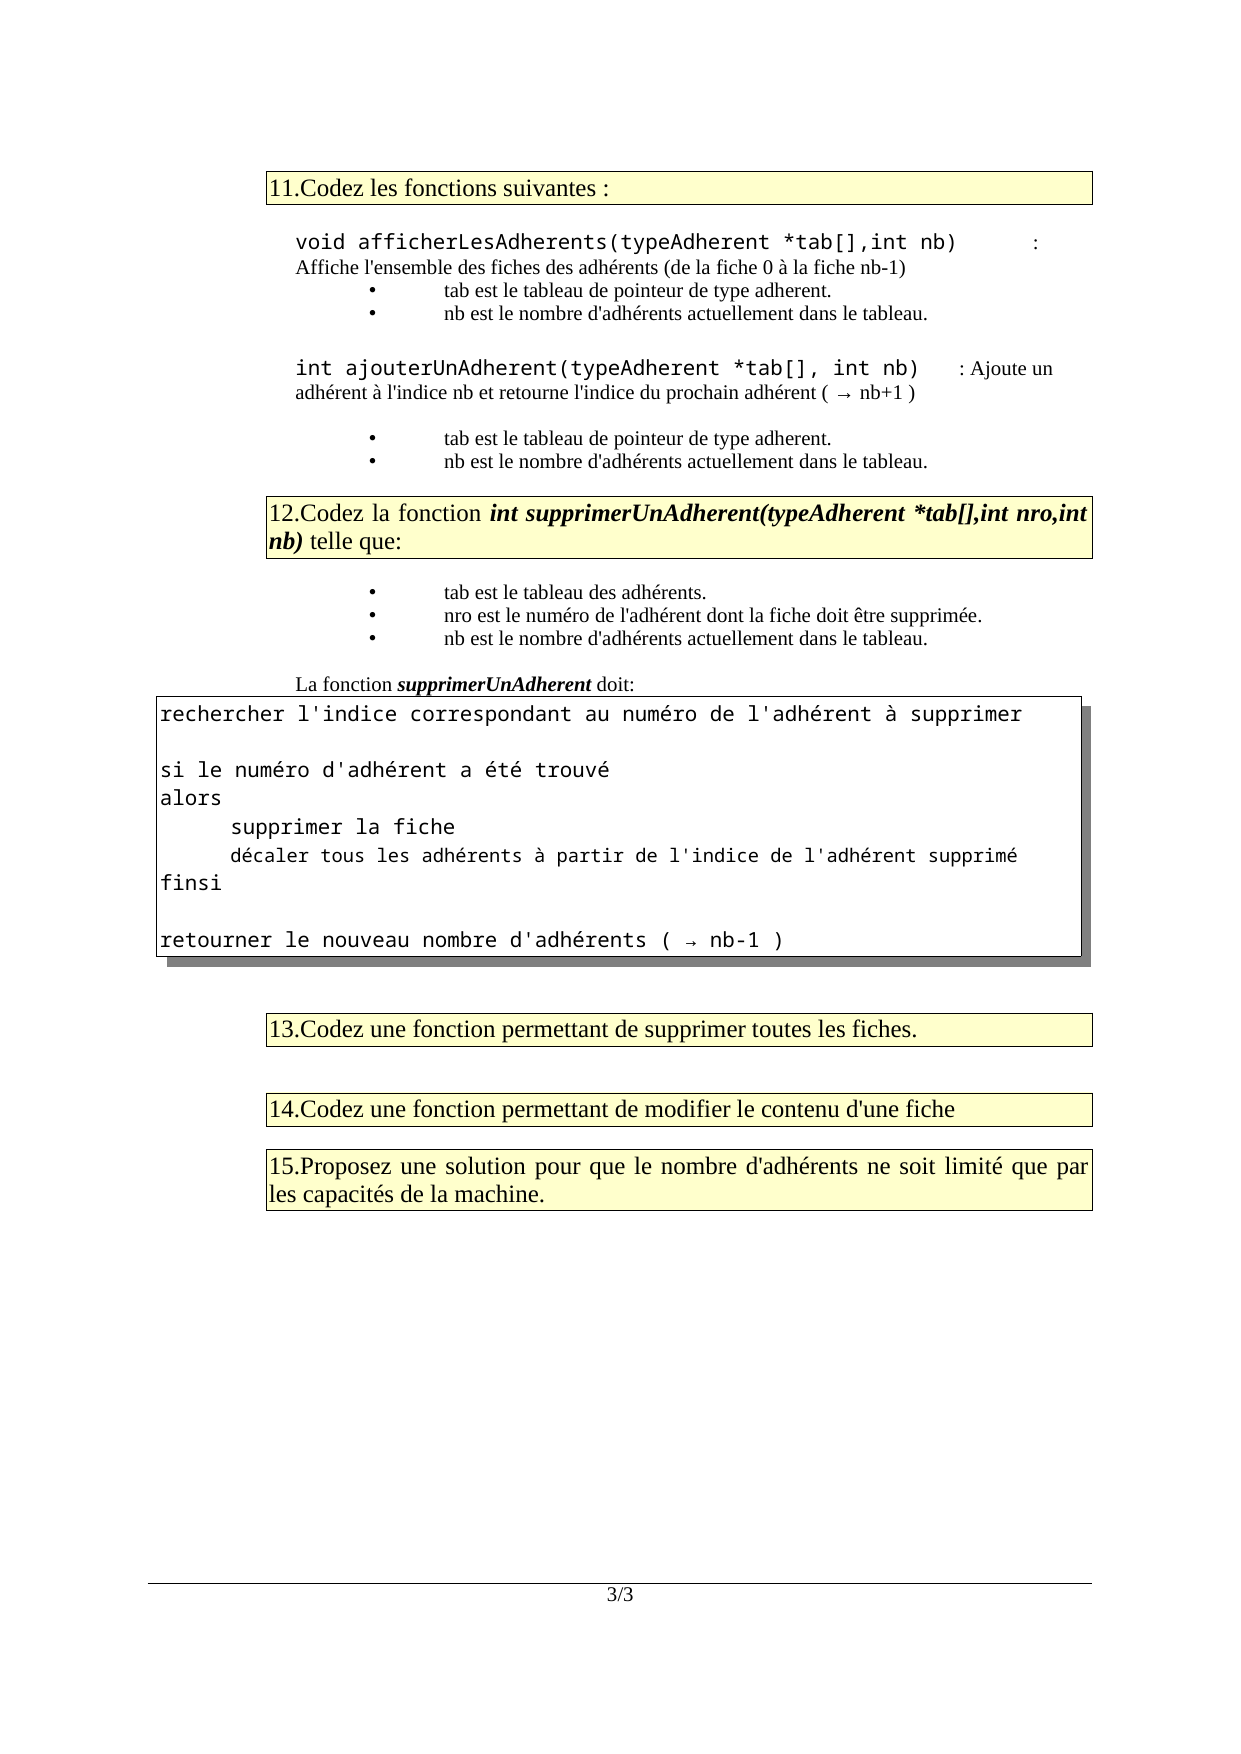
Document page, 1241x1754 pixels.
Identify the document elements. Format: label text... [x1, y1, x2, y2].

list Proposez une solution pour que le nombre d'adhérents ne soit limité que par les capacités de la machine. [267, 1150, 1092, 1210]
text finsi [157, 865, 1081, 896]
list nb est le nombre d'adhérents actuellement dans le tableau. [331, 627, 1092, 650]
list Codez la fonction int supprimerUnAdherent(typeAdherent *tab[],int nro,int nb) telle que: [267, 497, 1092, 558]
text void afficherLesAdherents(typeAdherent *tab[],int nb) : Affiche l'ensemble des fiches des adhérents (de la fiche 0 à la fiche nb-1) [295, 227, 1092, 279]
text si le numéro d'adhérent a été trouvé [157, 752, 1081, 781]
text rechercher l'indice correspondant au numéro de l'adhérent à supprimer [157, 697, 1081, 727]
text retourner le nouveau nombre d'adhérents ( → nb-1 ) [157, 922, 1081, 956]
list nb est le nombre d'adhérents actuellement dans le tableau. [369, 450, 1092, 473]
list Codez une fonction permettant de supprimer toutes les fiches. [267, 1014, 1092, 1046]
list tab est le tableau des adhérents. [331, 581, 1092, 604]
list Codez les fonctions suivantes : [267, 172, 1092, 204]
list tab est le tableau de pointeur de type adherent. [369, 427, 1092, 450]
list nro est le numéro de l'adhérent dont la fiche doit être supprimée. [331, 604, 1092, 627]
list tab est le tableau de pointeur de type adherent. [369, 279, 1092, 302]
text alors [157, 781, 1081, 809]
list Codez une fonction permettant de modifier le contenu d'une fiche [267, 1094, 1092, 1126]
text int ajouterUnAdherent(typeAdherent *tab[], int nb) : Ajoute un adhérent à l'indice nb et retourne l'indice du prochain adhérent ( → nb+1 ) [295, 353, 1092, 404]
list nb est le nombre d'adhérents actuellement dans le tableau. [369, 302, 1092, 325]
text supprimer la fiche [157, 809, 1081, 837]
text La fonction supprimerUnAdherent doit: [295, 673, 1092, 696]
text décaler tous les adhérents à partir de l'indice de l'adhérent supprimé [157, 837, 1081, 865]
